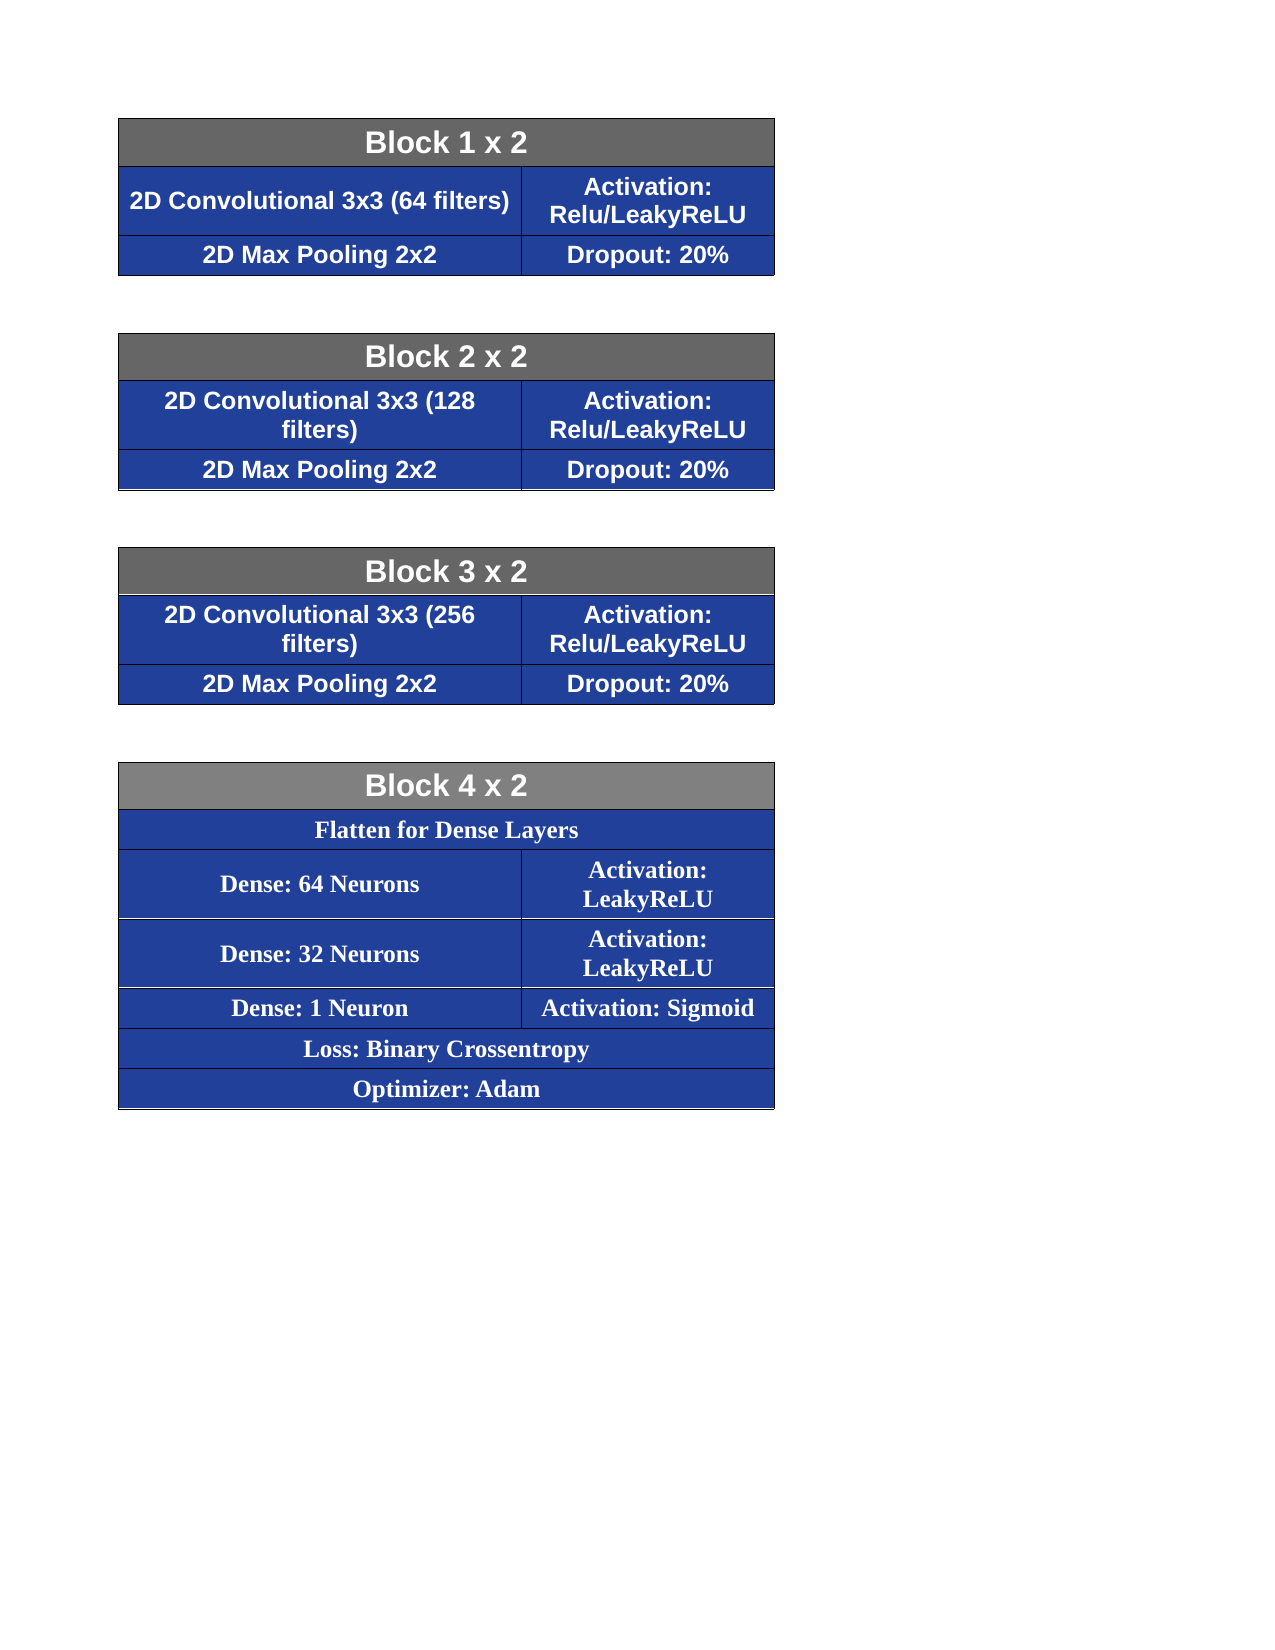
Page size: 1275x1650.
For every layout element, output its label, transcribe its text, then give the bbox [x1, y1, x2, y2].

table_cell 2D Max Pooling 2x2 [119, 236, 521, 275]
table_cell Optimizer: Adam [119, 1069, 774, 1108]
table_cell 2D Max Pooling 2x2 [119, 450, 521, 489]
table_cell 2D Convolutional 3x3 (256 filters) [119, 596, 521, 664]
table_cell Activation: LeakyReLU [522, 850, 774, 918]
table_header Block 3 x 2 [119, 548, 774, 594]
table_cell Activation: Relu/LeakyReLU [522, 167, 774, 235]
table_cell 2D Max Pooling 2x2 [119, 665, 521, 704]
table_cell Dense: 1 Neuron [119, 989, 521, 1028]
table_cell Activation: Sigmoid [522, 989, 774, 1028]
table_header Block 4 x 2 [119, 763, 774, 809]
table_cell Flatten for Dense Layers [119, 810, 774, 849]
table_cell Activation: Relu/LeakyReLU [522, 381, 774, 449]
table_cell Dense: 64 Neurons [119, 850, 521, 918]
table_cell 2D Convolutional 3x3 (128 filters) [119, 381, 521, 449]
table_cell Dropout: 20% [522, 665, 774, 704]
table_cell Activation: Relu/LeakyReLU [522, 596, 774, 664]
table_cell 2D Convolutional 3x3 (64 filters) [119, 167, 521, 235]
table_header Block 2 x 2 [119, 334, 774, 380]
table_cell Activation: LeakyReLU [522, 920, 774, 987]
table_cell Dense: 32 Neurons [119, 920, 521, 987]
table_cell Loss: Binary Crossentropy [119, 1029, 774, 1068]
table_header Block 1 x 2 [119, 119, 774, 166]
table_cell Dropout: 20% [522, 450, 774, 489]
table_cell Dropout: 20% [522, 236, 774, 275]
